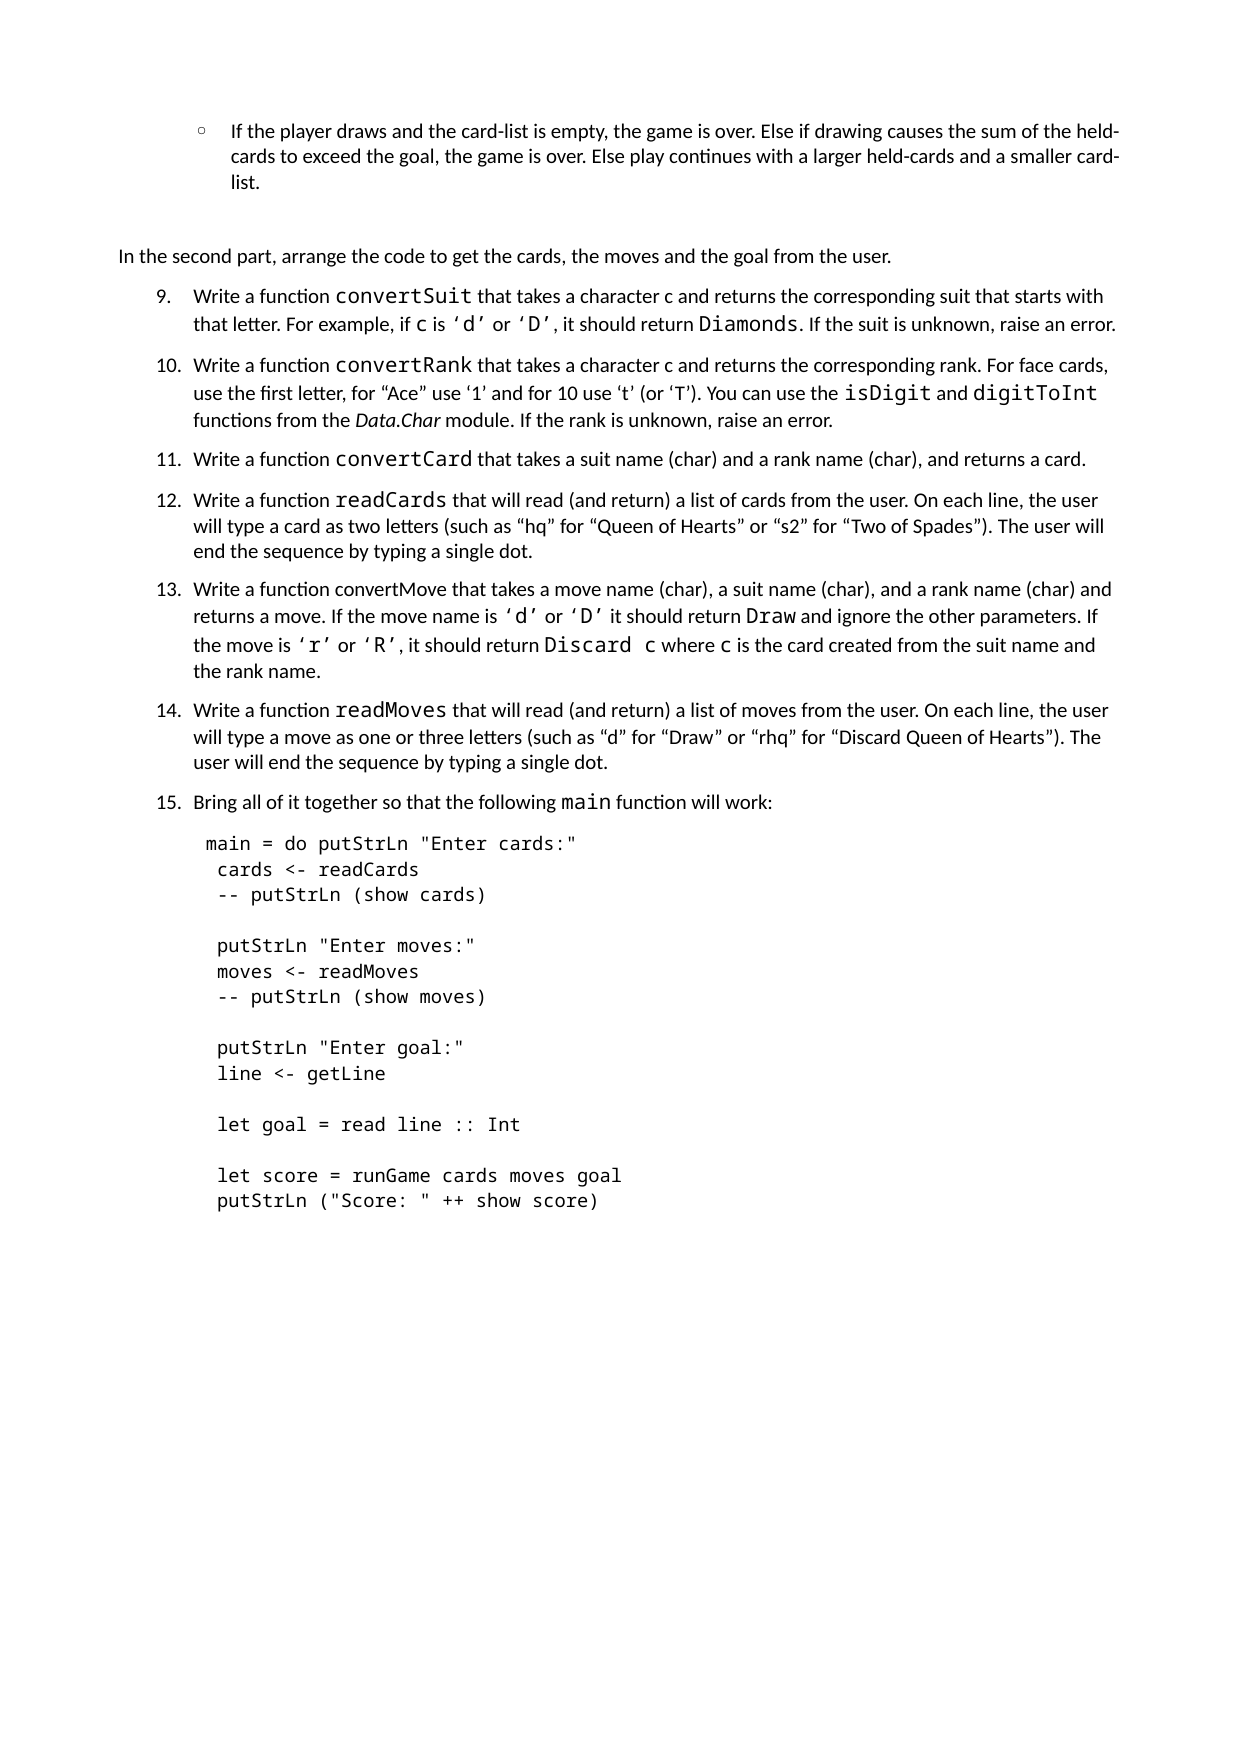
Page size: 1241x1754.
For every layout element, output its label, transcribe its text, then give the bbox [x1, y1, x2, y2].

list If the player draws and the card-list is empty, the game is over. Else if drawing causes the sum of the held-cards to exceed the goal, the game is over. Else play continues with a larger held-cards and a smaller card-list. [193, 118, 1122, 194]
text In the second part, arrange the code to get the cards, the moves and the goal from the user. [118, 244, 1122, 269]
list Write a function convertMove that takes a move name (char), a suit name (char), and a rank name (char) and returns a move. If the move name is ‘d’ or ‘D’ it should return Draw and ignore the other parameters. If the move is ‘r’ or ‘R’, it should return Discard c where c is the card created from the suit name and the rank name. [156, 576, 1122, 684]
list Write a function convertRank that takes a character c and returns the corresponding rank. For face cards, use the first letter, for “Ace” use ‘1’ and for 10 use ‘t’ (or ‘T’). You can use the isDigit and digitToInt functions from the Data.Char module. If the rank is unknown, raise an error. [156, 350, 1122, 432]
list Write a function readMoves that will read (and return) a list of moves from the user. On each line, the user will type a move as one or three letters (such as “d” for “Draw” or “rhq” for “Discard Queen of Hearts”). The user will end the sequence by typing a single dot. [156, 696, 1122, 775]
list Bring all of it together so that the following main function will work: [156, 787, 1122, 815]
list Write a function readCards that will read (and return) a list of cards from the user. On each line, the user will type a card as two letters (such as “hq” for “Queen of Hearts” or “s2” for “Two of Spades”). The user will end the sequence by typing a single dot. [156, 485, 1122, 564]
text main = do putStrLn "Enter cards:" cards <- readCards -- putStrLn (show cards) putStrLn "Enter moves:" moves <- readMoves -- putStrLn (show moves) putStrLn "Enter goal:" line <- getLine let goal = read line :: Int let score = runGame cards moves goal putStrLn ("Score: " ++ show score) [206, 830, 1122, 1213]
list Write a function convertSuit that takes a character c and returns the corresponding suit that starts with that letter. For example, if c is ‘d’ or ‘D’, it should return Diamonds. If the suit is unknown, raise an error. [156, 281, 1122, 338]
list Write a function convertCard that takes a suit name (char) and a rank name (char), and returns a card. [156, 444, 1122, 473]
